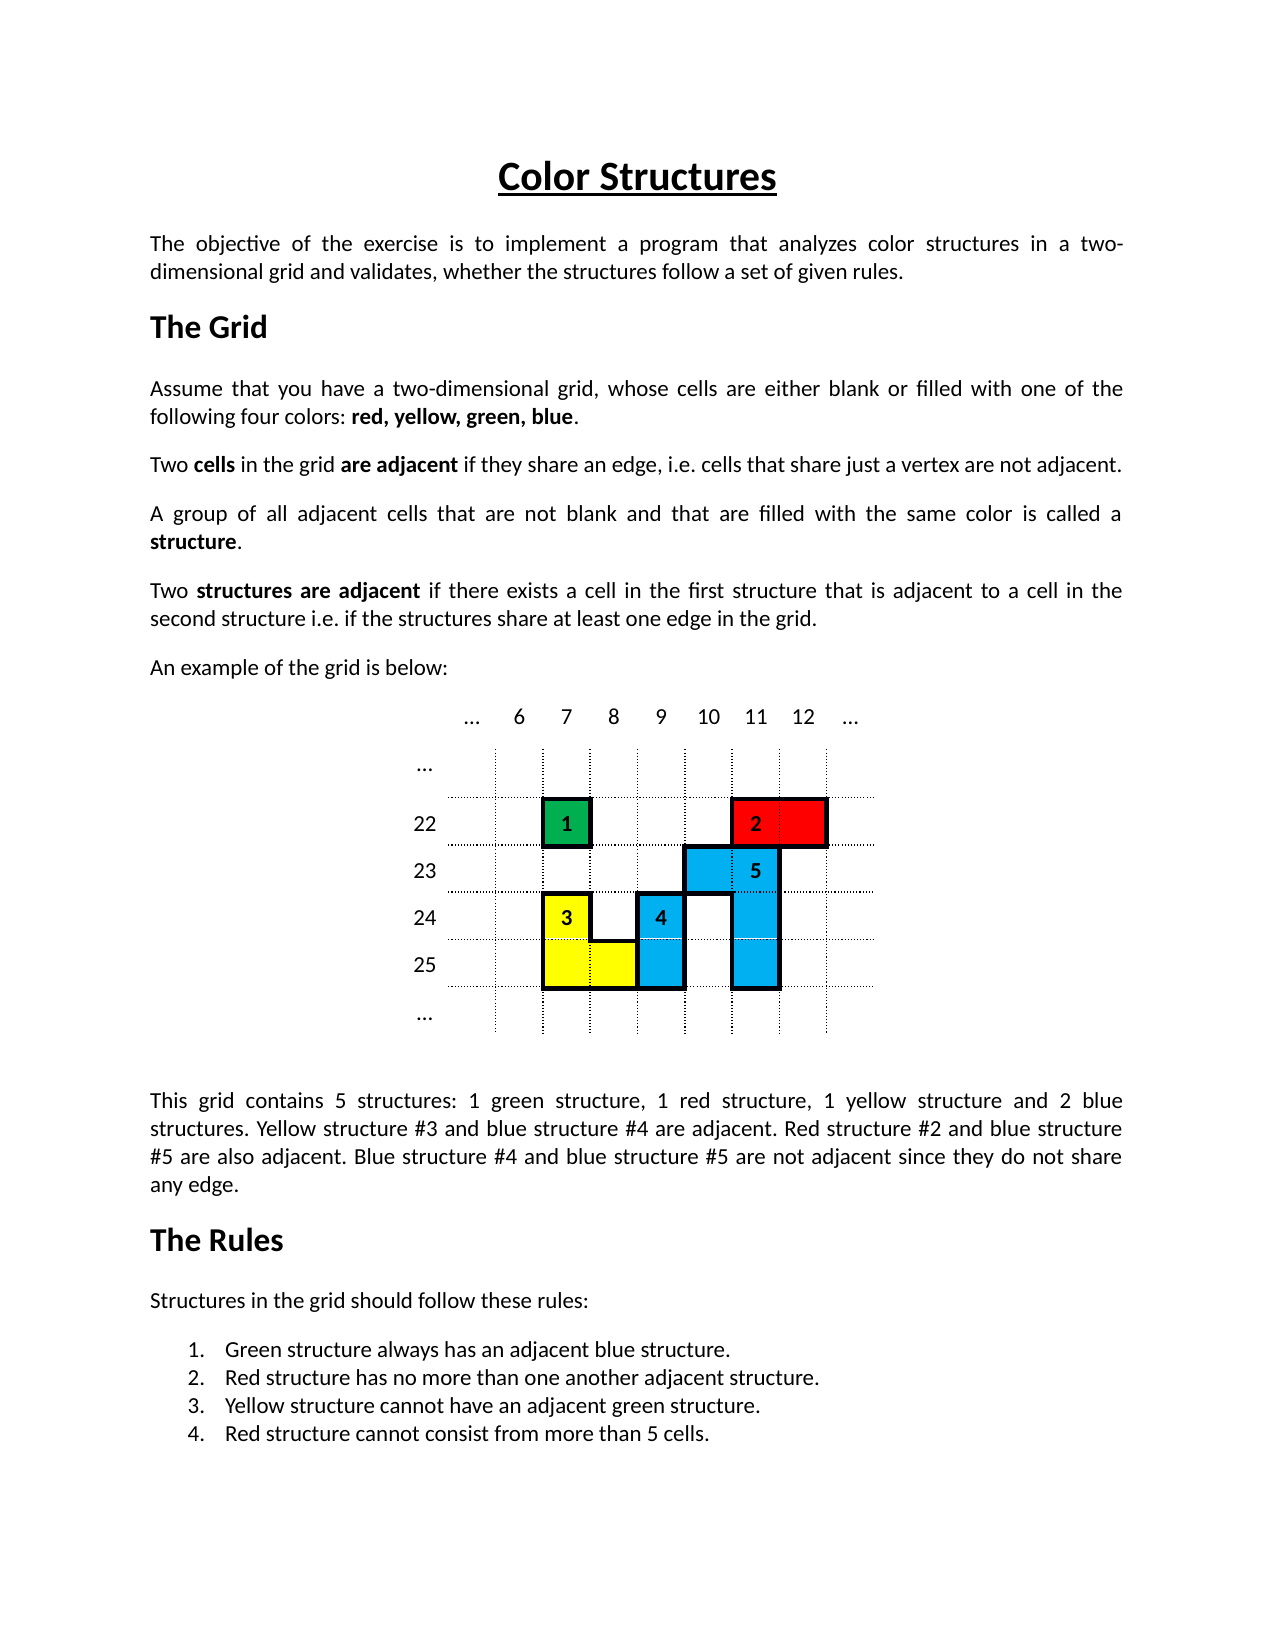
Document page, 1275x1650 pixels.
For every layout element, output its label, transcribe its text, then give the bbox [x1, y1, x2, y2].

table_header 10 [685, 702, 732, 749]
table_header 11 [732, 702, 779, 749]
table_cell [829, 797, 874, 844]
table_cell [827, 891, 874, 938]
table_header 9 [638, 702, 685, 749]
text Color Structures [150, 150, 1125, 201]
table_cell [448, 797, 496, 844]
table_cell [685, 749, 732, 797]
table_cell [590, 749, 637, 797]
table_cell [687, 896, 730, 938]
table_cell 1 [545, 801, 588, 844]
table_cell [448, 844, 496, 891]
table_cell [687, 939, 730, 986]
table_cell [496, 844, 543, 891]
table_cell [779, 801, 824, 844]
table_cell [782, 891, 827, 938]
table_cell … [401, 986, 448, 1033]
list Red structure cannot consist from more than 5 cells. [187, 1419, 1125, 1448]
table_cell [543, 749, 590, 797]
list Red structure has no more than one another adjacent structure. [187, 1363, 1125, 1392]
table_cell [638, 749, 685, 797]
table_header 8 [590, 702, 637, 749]
table_cell [782, 849, 827, 891]
table_cell [638, 991, 685, 1033]
table_header 12 [779, 702, 827, 749]
table_cell [593, 797, 637, 844]
table_cell 22 [401, 797, 448, 844]
table_cell [734, 891, 777, 938]
table_cell [496, 986, 543, 1033]
table_cell … [401, 749, 448, 797]
table_cell [732, 991, 779, 1033]
table_cell [543, 849, 590, 891]
table_cell 25 [401, 939, 448, 986]
table_cell [827, 939, 874, 986]
table_cell [779, 986, 827, 1033]
text This grid contains 5 structures: 1 green structure, 1 red structure, 1 yellow structure and 2 blue structures. Yellow structure #3 and blue structure #4 are adjacent. Red structure #2 and blue structure #5 are also adjacent. Blue structure #4 and blue structure #5 are not adjacent since they do not share any edge. [150, 1086, 1125, 1198]
text An example of the grid is below: [150, 653, 1125, 681]
table_cell [638, 797, 685, 844]
list Green structure always has an adjacent blue structure. [187, 1336, 1125, 1363]
table_cell [496, 797, 541, 844]
table_cell [545, 939, 590, 986]
text A group of all adjacent cells that are not blank and that are filled with the same color is called a structure. [150, 499, 1125, 556]
table_cell [448, 891, 496, 938]
table_cell [496, 749, 543, 797]
table_cell [590, 991, 637, 1033]
table_cell [685, 986, 732, 1033]
table_cell 5 [732, 849, 777, 891]
text Assume that you have a two-dimensional grid, whose cells are either blank or filled with one of the following four colors: red, yellow, green, blue. [150, 374, 1125, 430]
list Yellow structure cannot have an adjacent green structure. [187, 1392, 1125, 1419]
table_cell [593, 891, 635, 938]
table_cell 3 [545, 896, 588, 938]
table_cell [779, 749, 827, 797]
table_cell [640, 939, 682, 986]
text Structures in the grid should follow these rules: [150, 1287, 1125, 1315]
table_cell 23 [401, 844, 448, 891]
table_cell [590, 943, 635, 986]
table_cell [590, 844, 637, 891]
table_cell [685, 797, 730, 844]
table_cell [496, 891, 541, 938]
table_header 6 [496, 702, 543, 749]
table_cell [638, 844, 682, 891]
table_header … [448, 702, 496, 749]
table_cell [827, 749, 874, 797]
table_cell [448, 939, 496, 986]
table_cell [448, 986, 496, 1033]
table_cell 4 [640, 896, 682, 938]
table_cell [732, 749, 779, 797]
table_header … [827, 702, 874, 749]
table_cell 2 [734, 801, 779, 844]
text Two cells in the grid are adjacent if they share an edge, i.e. cells that share just a vertex are not adjacent. [150, 451, 1125, 479]
text The Grid [150, 306, 1125, 347]
text Two structures are adjacent if there exists a cell in the first structure that is adjacent to a cell in the second structure i.e. if the structures share at least one edge in the grid. [150, 576, 1125, 632]
table_cell [543, 991, 590, 1033]
table_cell 24 [401, 891, 448, 938]
text The objective of the exercise is to implement a program that analyzes color structures in a two-dimensional grid and validates, whether the structures follow a set of given rules. [150, 229, 1125, 285]
table_cell [734, 939, 777, 986]
table_header [401, 702, 448, 749]
table_header 7 [543, 702, 590, 749]
table_cell [687, 849, 732, 891]
table_cell [496, 939, 541, 986]
table_cell [782, 939, 827, 986]
table_cell [827, 844, 874, 891]
table_cell [448, 749, 496, 797]
text The Rules [150, 1219, 1125, 1260]
table_cell [827, 986, 874, 1033]
